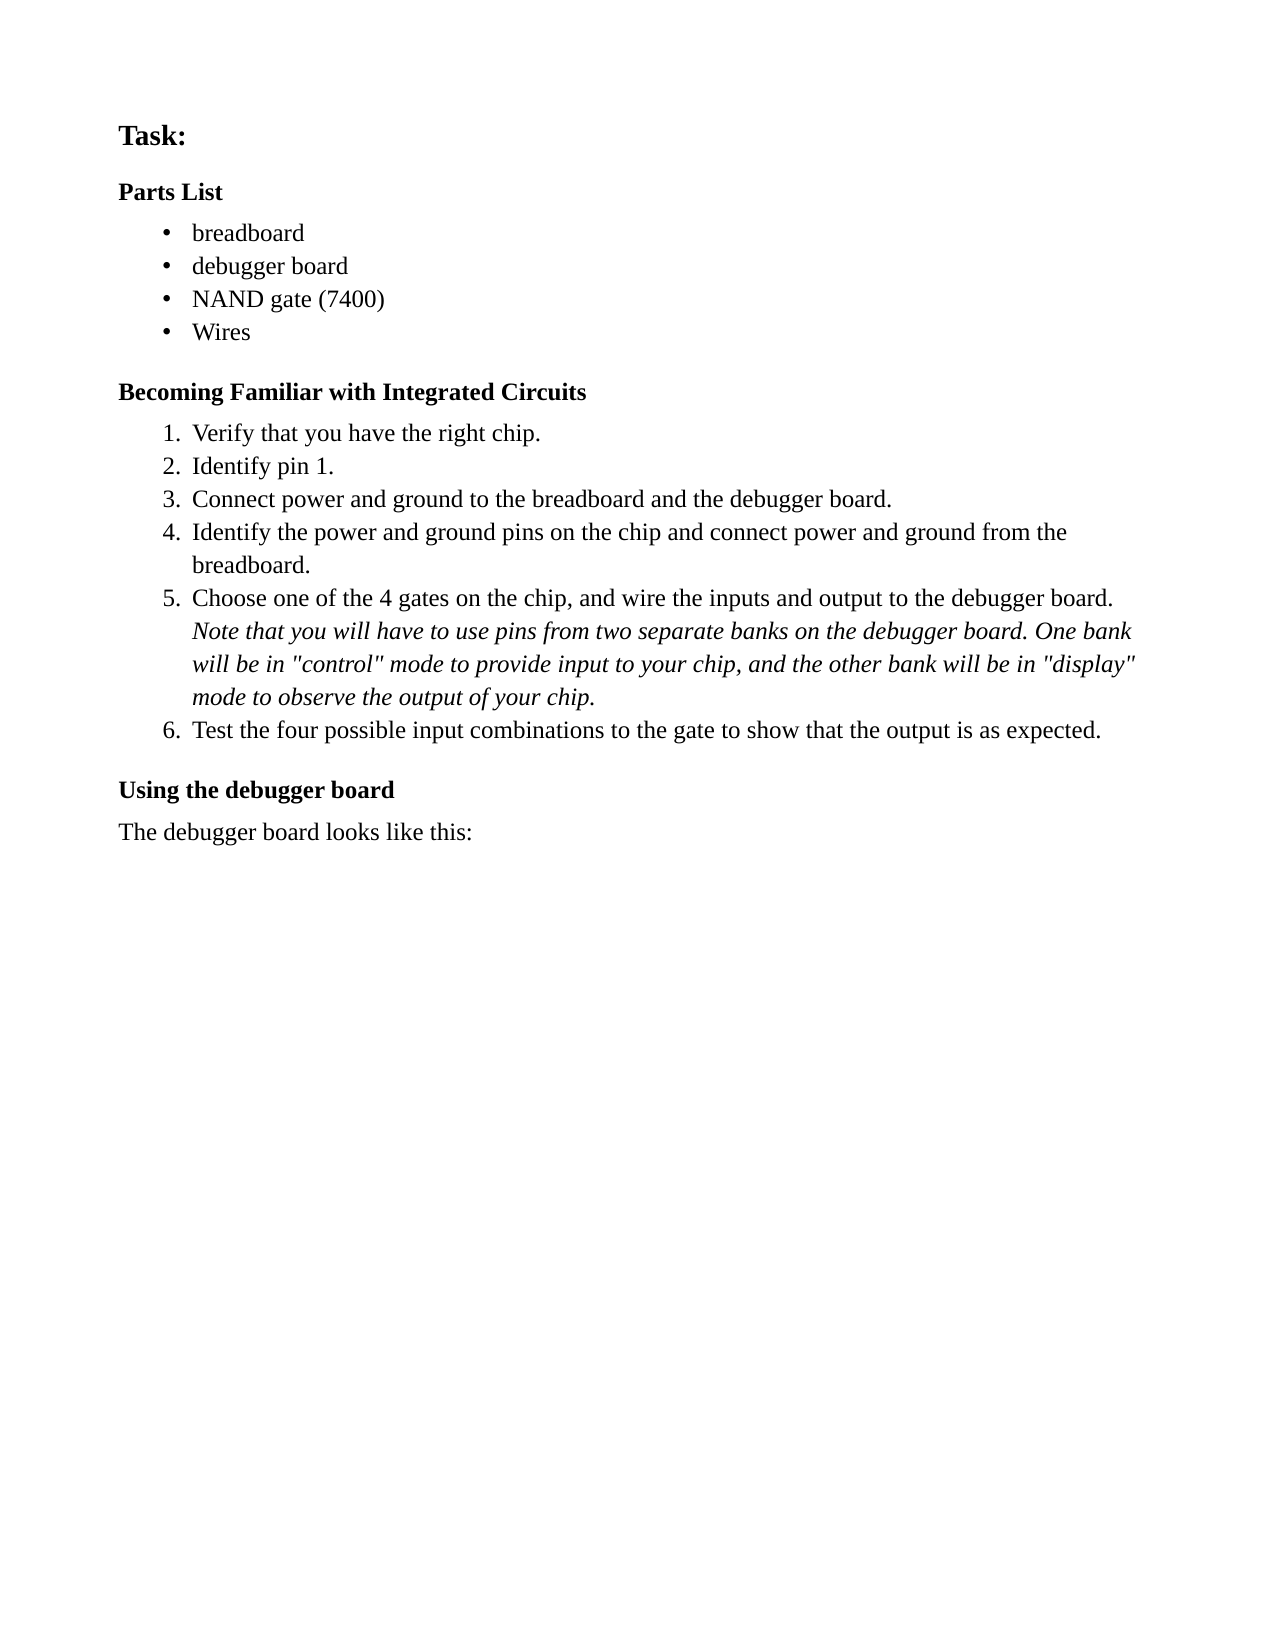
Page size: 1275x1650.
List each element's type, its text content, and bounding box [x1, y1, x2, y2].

list NAND gate (7400) [162, 284, 1157, 313]
list Choose one of the 4 gates on the chip, and wire the inputs and output to the debugger board. Note that you will have to use pins from two separate banks on the debugger board. One bank will be in "control" mode to provide input to your chip, and the other bank will be in "display" mode to observe the output of your chip. [162, 583, 1157, 711]
list breadboard [162, 218, 1157, 247]
list Identify the power and ground pins on the chip and connect power and ground from the breadboard. [162, 517, 1157, 579]
subtitle Parts List [118, 177, 1157, 205]
subtitle Becoming Familiar with Integrated Circuits [118, 377, 1157, 406]
subtitle Using the debugger board [118, 776, 1157, 804]
list Verify that you have the right chip. [162, 418, 1157, 447]
list Identify pin 1. [162, 451, 1157, 480]
subtitle Task: [118, 118, 1157, 152]
list Wires [162, 317, 1157, 346]
list Connect power and ground to the breadboard and the debugger board. [162, 484, 1157, 513]
text The debugger board looks like this: [118, 817, 1157, 1521]
list Test the four possible input combinations to the gate to show that the output is as expected. [162, 716, 1157, 744]
list debugger board [162, 251, 1157, 280]
